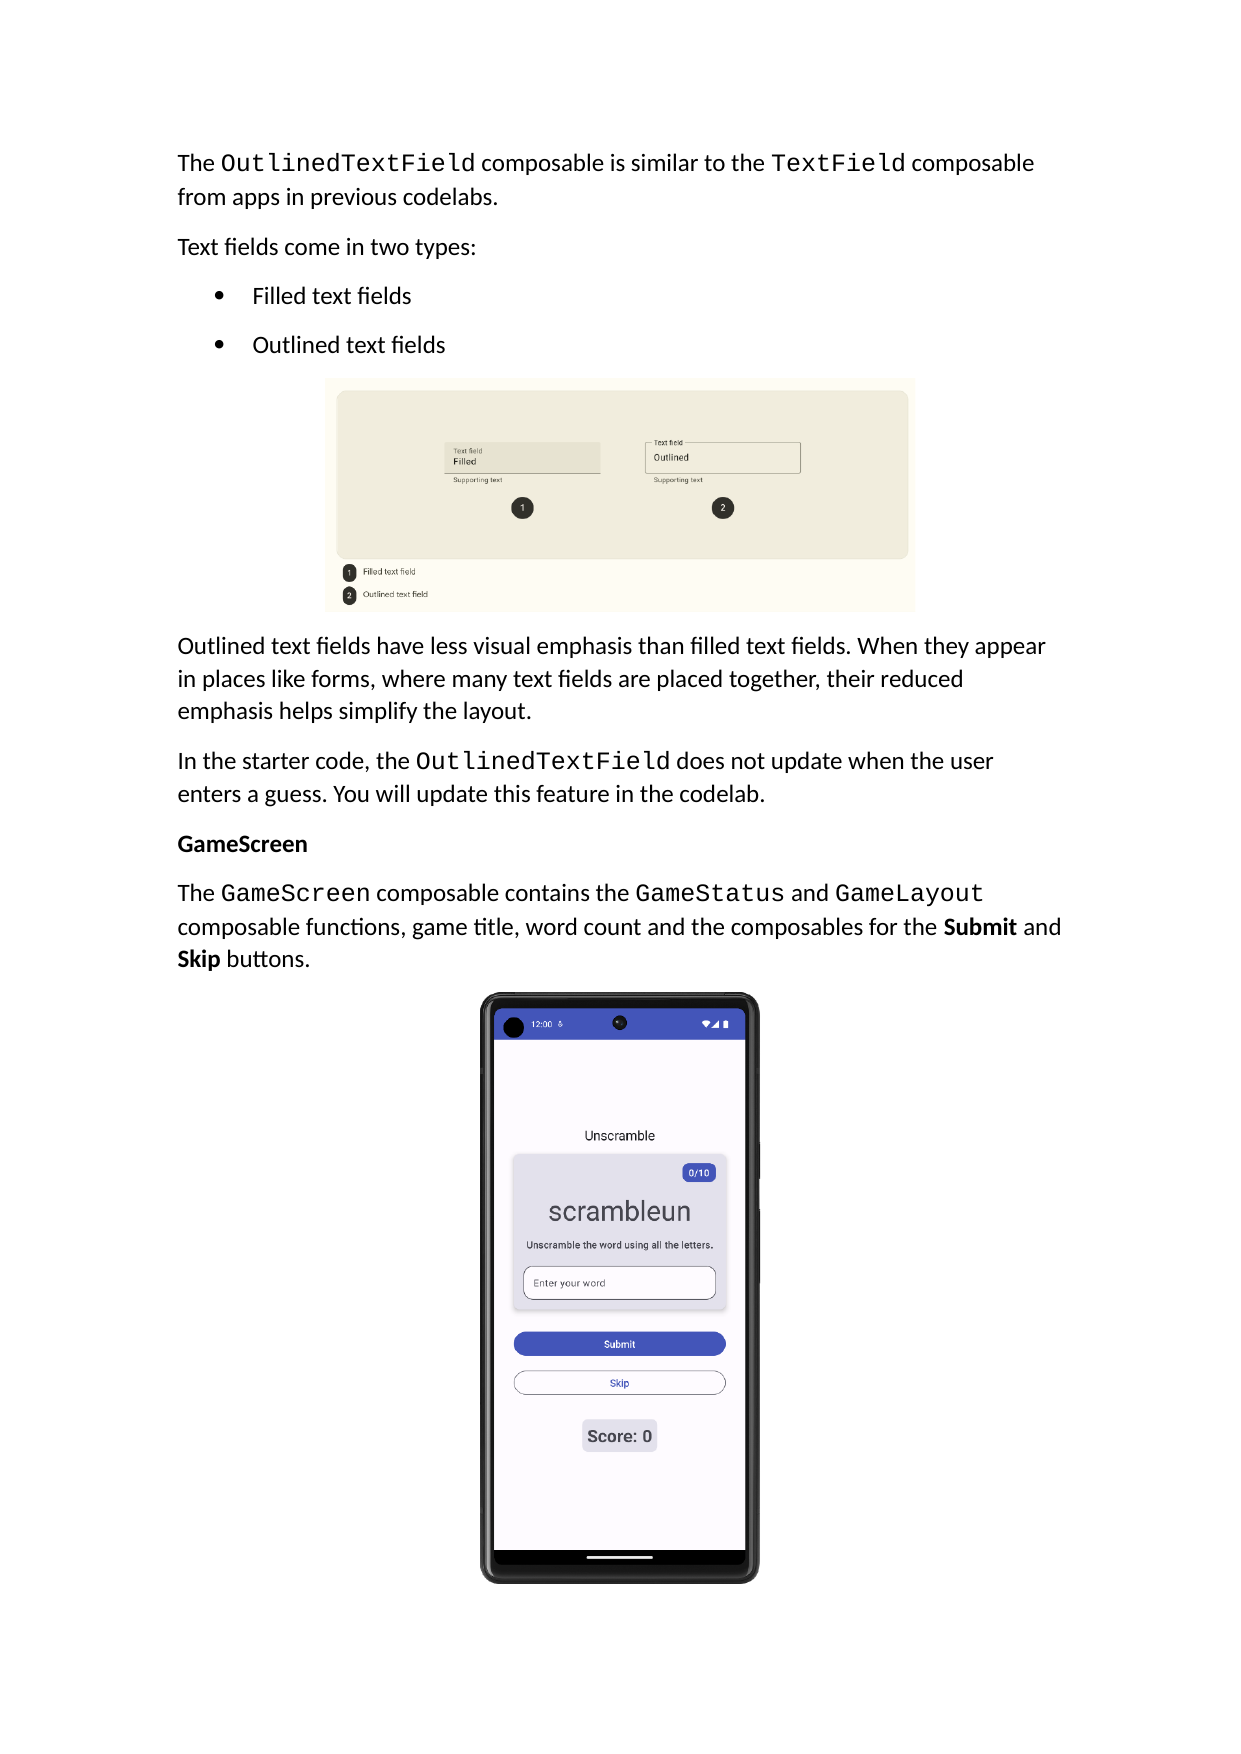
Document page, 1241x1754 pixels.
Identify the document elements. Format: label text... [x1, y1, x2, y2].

list Outlined text fields [215, 329, 1063, 360]
text Text fields come in two types: [177, 231, 1063, 261]
text Outlined text fields have less visual emphasis than filled text fields. When they appear in places like forms, where many text fields are placed together, their reduced emphasis helps simplify the layout. [177, 630, 1063, 726]
text In the starter code, the OutlinedTextField does not update when the user enters a guess. You will update this feature in the codelab. [177, 745, 1063, 809]
list Filled text fields [215, 280, 1063, 311]
text GameScreen [177, 828, 1063, 858]
text The OutlinedTextField composable is similar to the TextField composable from apps in previous codelabs. [177, 148, 1063, 212]
text The GameScreen composable contains the GameStatus and GameLayout composable functions, game title, word count and the composables for the Submit and Skip buttons. [177, 877, 1063, 974]
